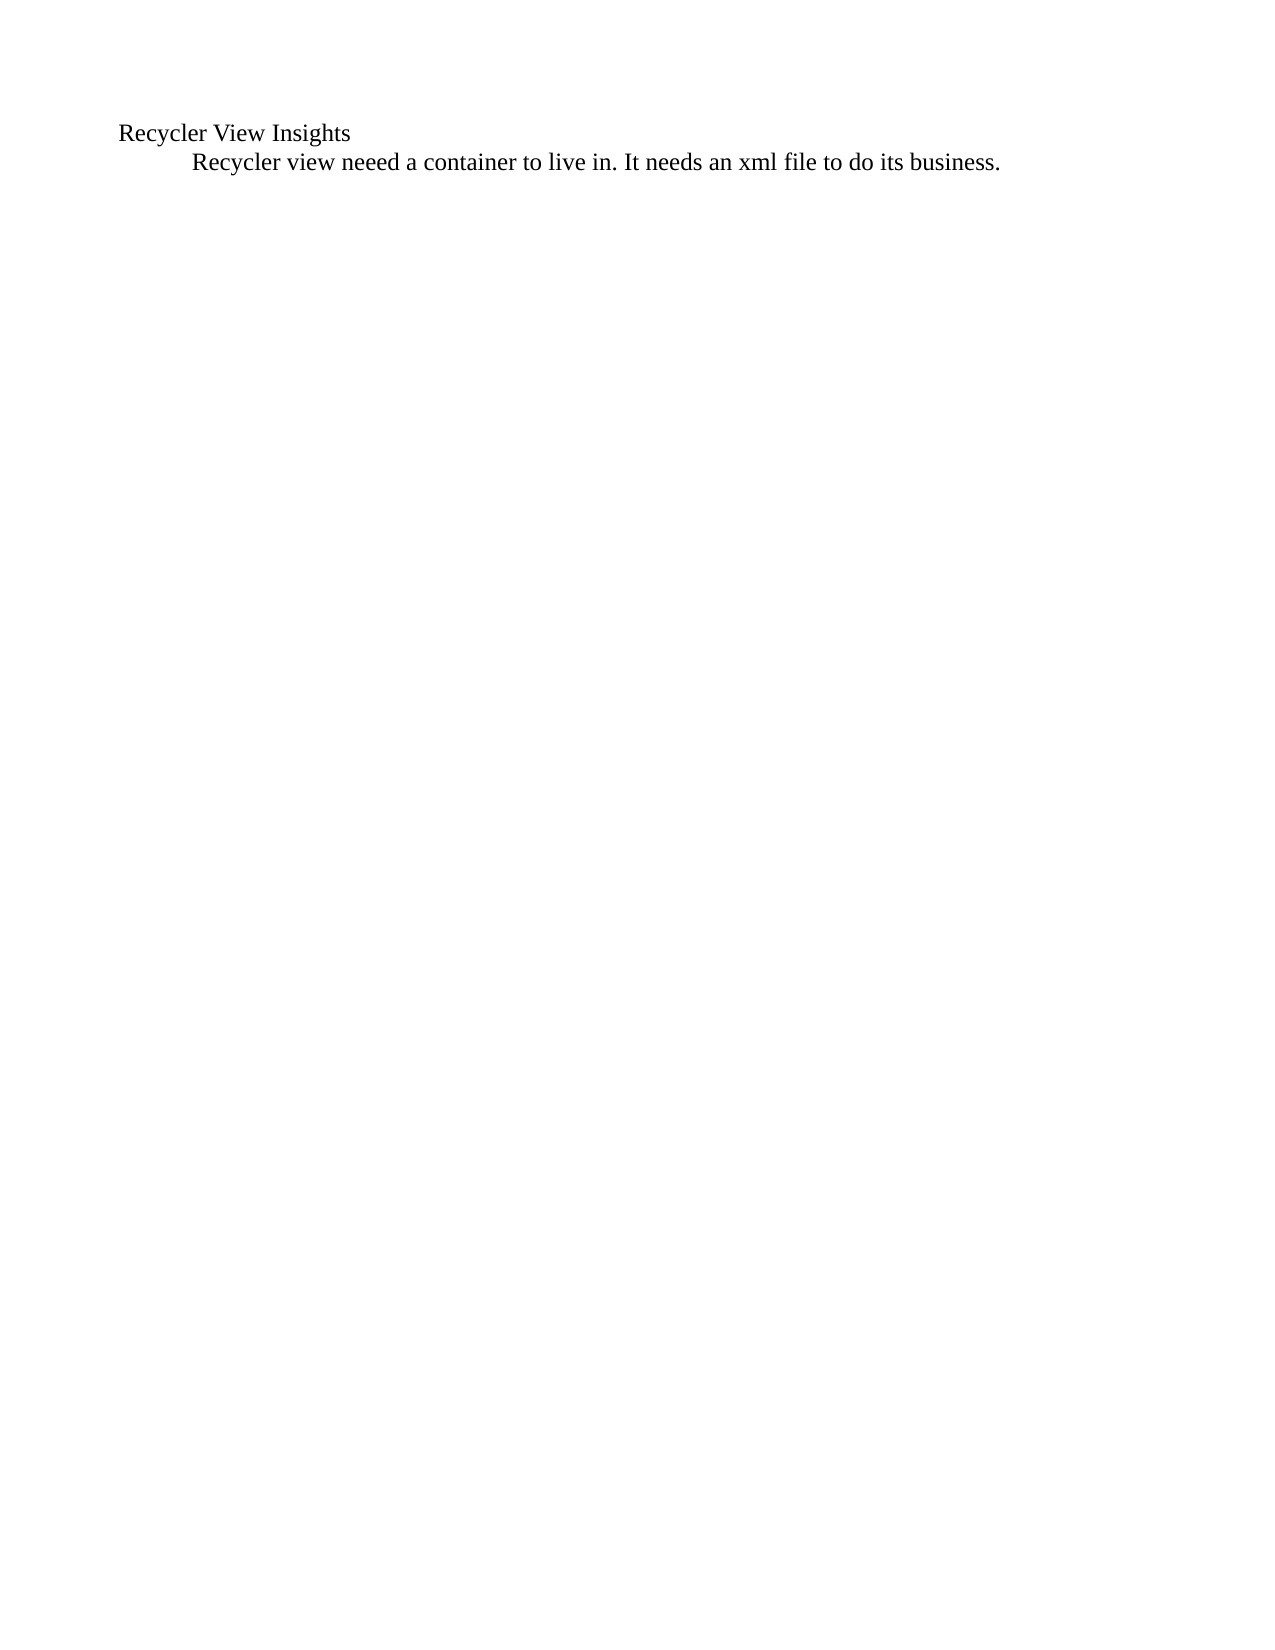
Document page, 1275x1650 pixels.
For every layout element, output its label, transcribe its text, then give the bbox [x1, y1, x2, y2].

text Recycler view neeed a container to live in. It needs an xml file to do its business. [118, 147, 1157, 176]
text Recycler View Insights [118, 118, 1157, 147]
